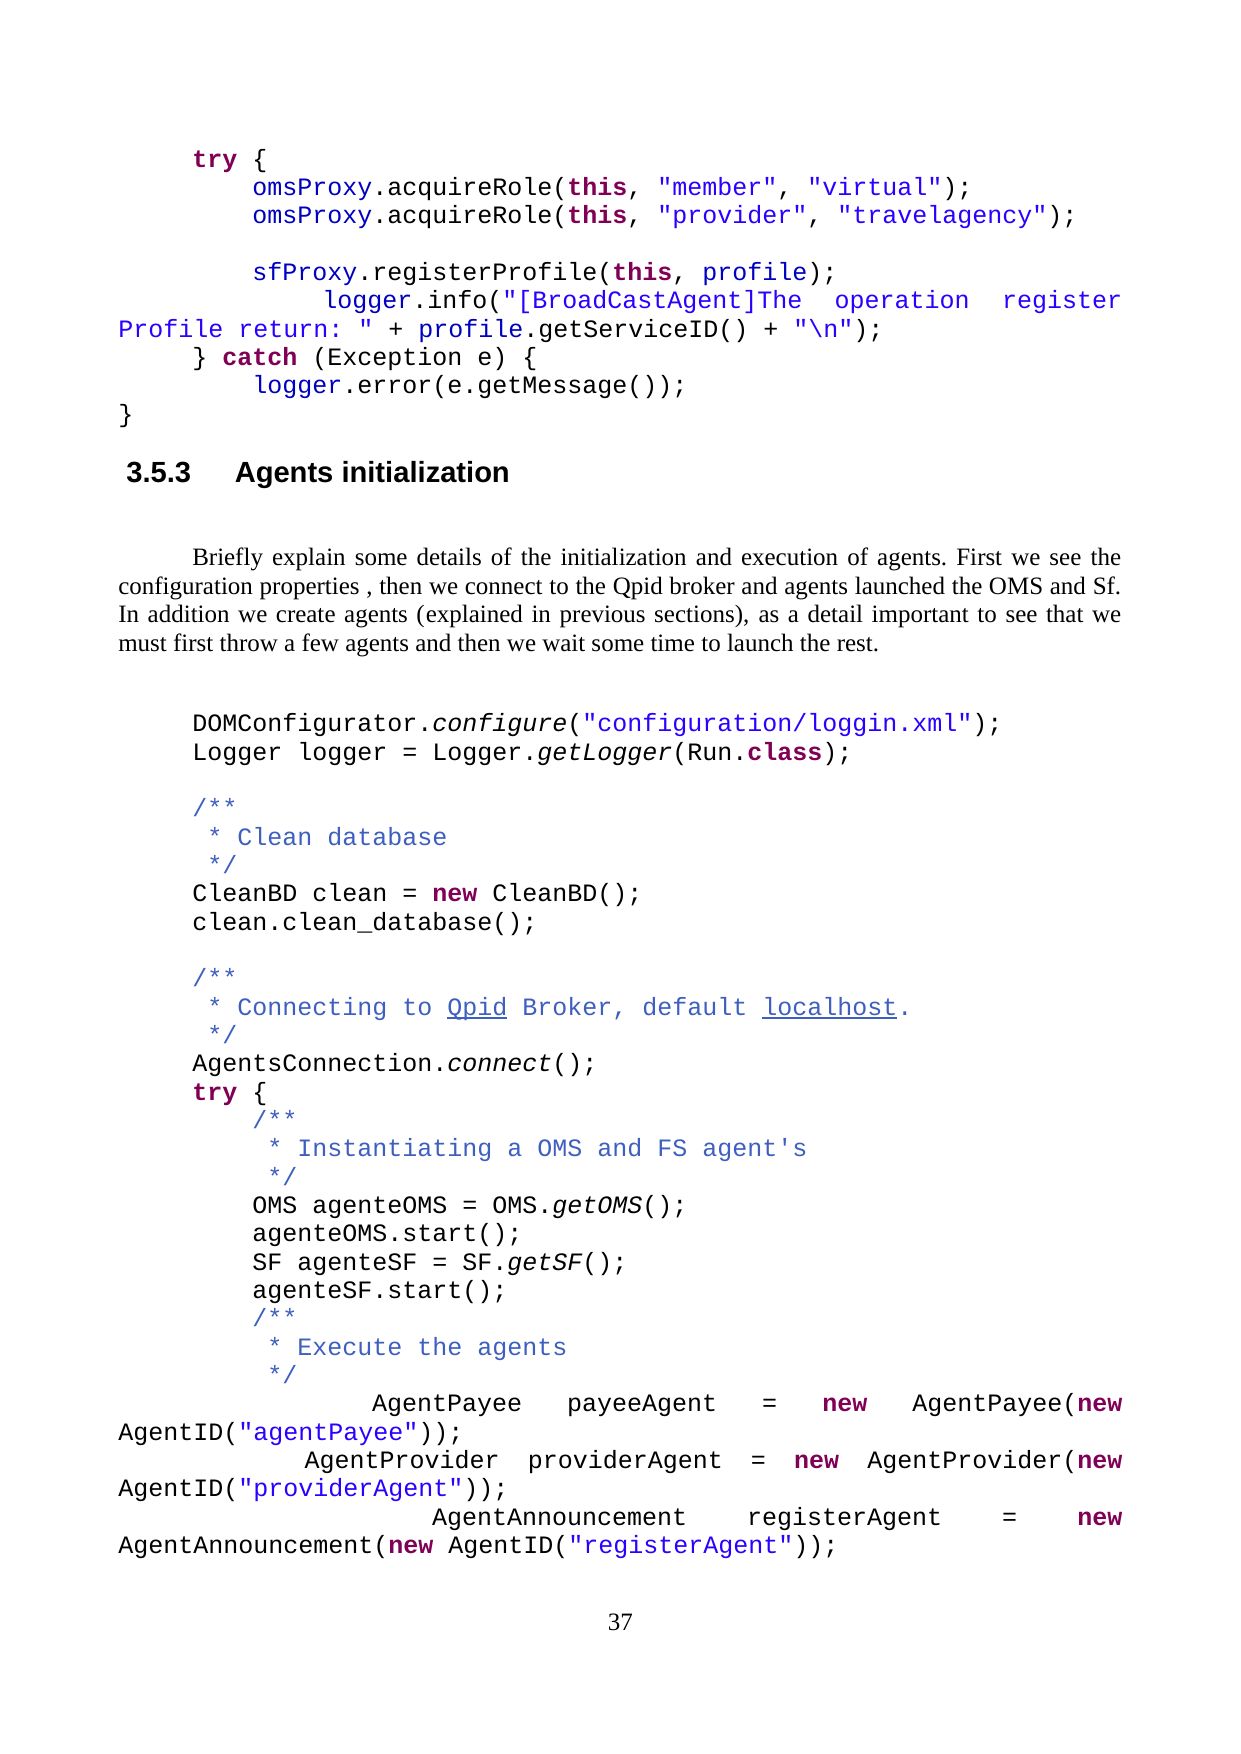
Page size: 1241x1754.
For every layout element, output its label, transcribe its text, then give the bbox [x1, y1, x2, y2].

text OMS agenteOMS = OMS.getOMS(); [118, 1192, 1122, 1221]
text /** [118, 966, 1122, 994]
text clean.clean_database(); [118, 909, 1122, 937]
text } [118, 401, 1122, 430]
text AgentAnnouncement registerAgent = new AgentAnnouncement(new AgentID("registerAgent")); [118, 1504, 1122, 1561]
text } catch (Exception e) { [118, 345, 1122, 373]
text */ [118, 1022, 1122, 1051]
text Logger logger = Logger.getLogger(Run.class); [118, 739, 1122, 767]
text agenteSF.start(); [118, 1277, 1122, 1306]
text sfProxy.registerProfile(this, profile); [118, 260, 1122, 288]
text AgentPayee payeeAgent = new AgentPayee(new AgentID("agentPayee")); [118, 1391, 1122, 1447]
text SF agenteSF = SF.getSF(); [118, 1249, 1122, 1277]
text agenteOMS.start(); [118, 1221, 1122, 1249]
text */ [118, 1362, 1122, 1391]
text /** [118, 796, 1122, 824]
text logger.error(e.getMessage()); [118, 373, 1122, 401]
text omsProxy.acquireRole(this, "member", "virtual"); [118, 175, 1122, 203]
subtitle Agents initialization [118, 455, 1122, 488]
text /** [118, 1306, 1122, 1334]
text AgentProvider providerAgent = new AgentProvider(new AgentID("providerAgent")); [118, 1447, 1122, 1504]
text * Execute the agents [118, 1334, 1122, 1362]
text omsProxy.acquireRole(this, "provider", "travelagency"); [118, 203, 1122, 231]
text try { [118, 1079, 1122, 1107]
text * Instantiating a OMS and FS agent's [118, 1136, 1122, 1164]
text DOMConfigurator.configure("configuration/loggin.xml"); [118, 711, 1122, 739]
text * Connecting to Qpid Broker, default localhost. [118, 994, 1122, 1022]
text AgentsConnection.connect(); [118, 1051, 1122, 1079]
text CleanBD clean = new CleanBD(); [118, 881, 1122, 909]
text /** [118, 1107, 1122, 1136]
text * Clean database [118, 824, 1122, 852]
text */ [118, 1164, 1122, 1192]
text try { [118, 146, 1122, 175]
text logger.info("[BroadCastAgent]The operation register Profile return: " + profile.getServiceID() + "\n"); [118, 288, 1122, 345]
text Briefly explain some details of the initialization and execution of agents. First we see the configuration properties , then we connect to the Qpid broker and agents launched the OMS and Sf. In addition we create agents (explained in previous sections), as a detail important to see that we must first throw a few agents and then we wait some time to launch the rest. [118, 542, 1122, 657]
text */ [118, 852, 1122, 881]
